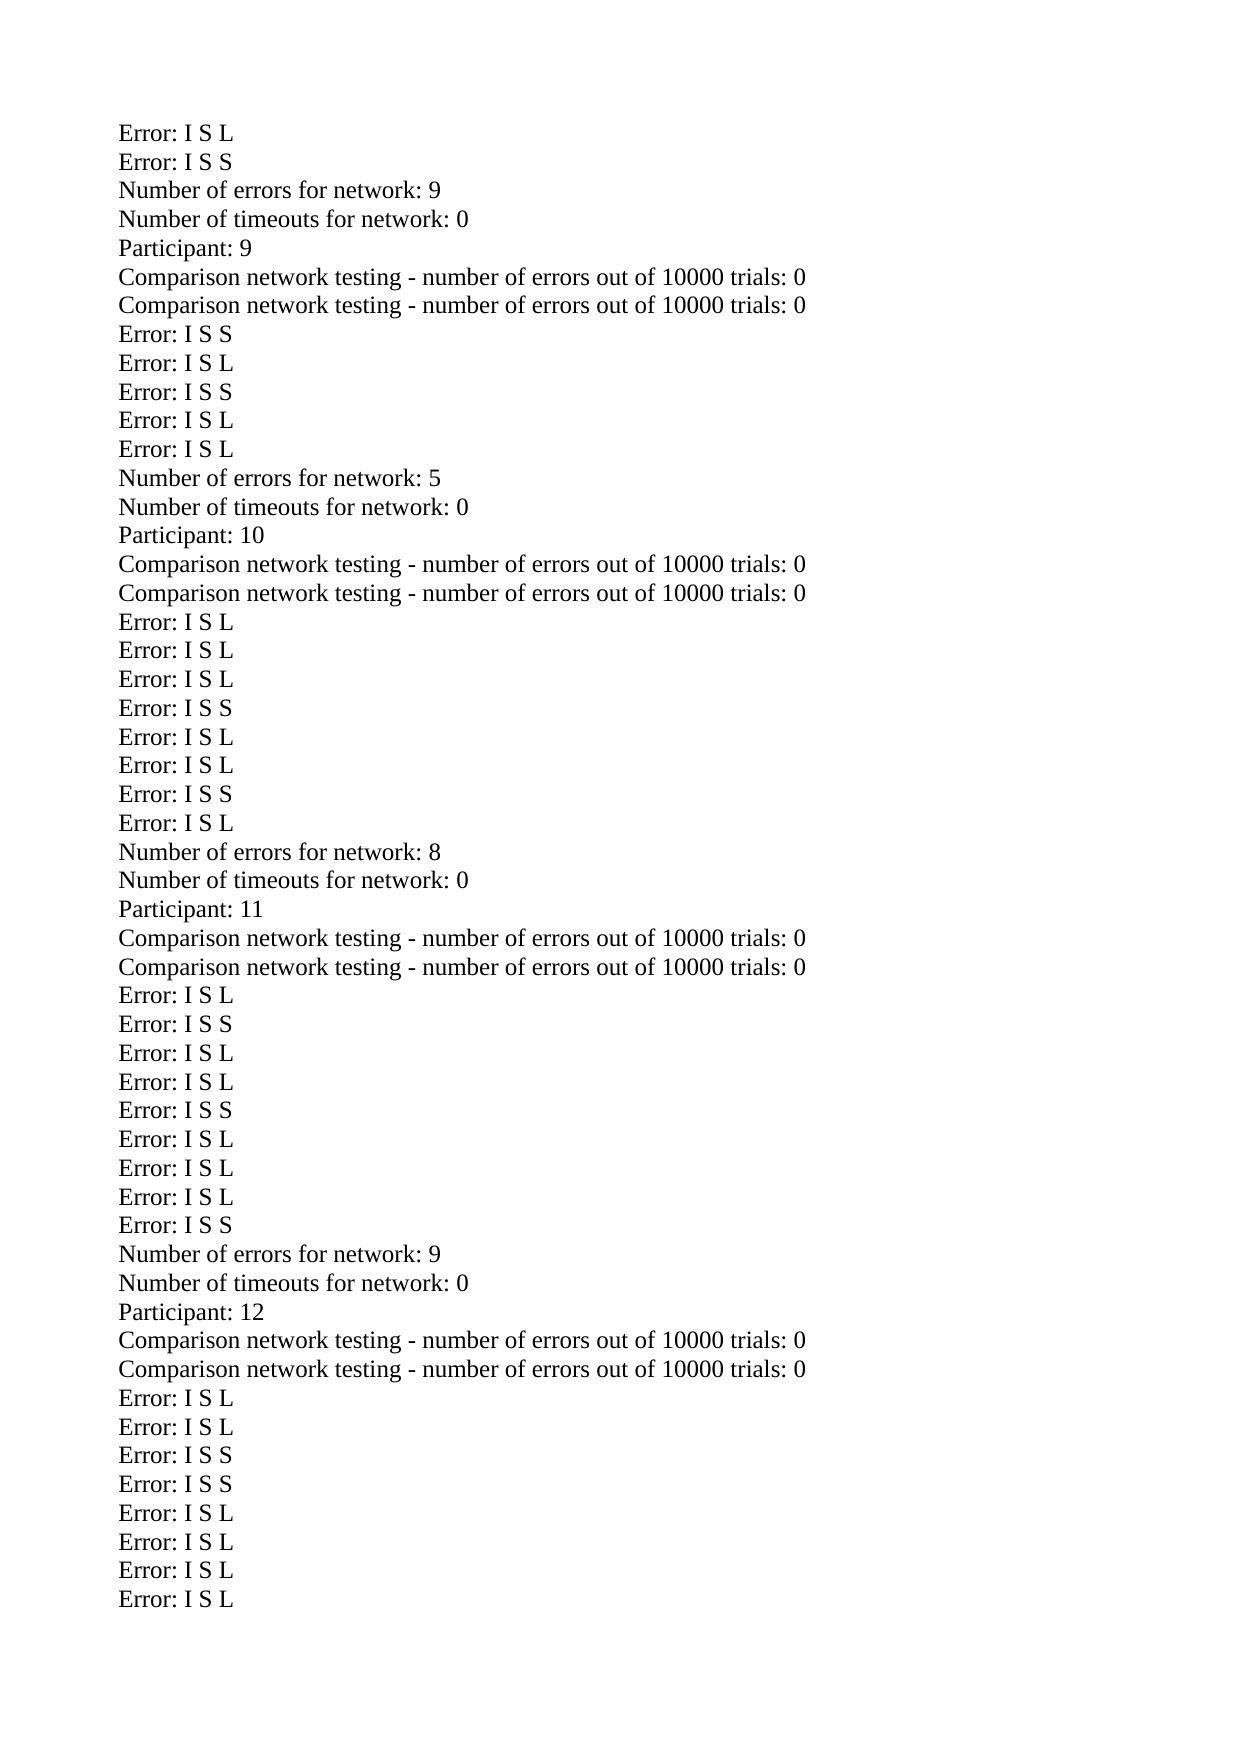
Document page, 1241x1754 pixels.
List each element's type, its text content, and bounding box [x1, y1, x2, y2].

text Comparison network testing - number of errors out of 10000 trials: 0 [118, 1326, 1122, 1354]
text Error: I S S [118, 693, 1122, 722]
text Error: I S S [118, 319, 1122, 348]
text Participant: 11 [118, 894, 1122, 923]
text Error: I S L [118, 1527, 1122, 1556]
text Error: I S L [118, 406, 1122, 434]
text Number of timeouts for network: 0 [118, 1268, 1122, 1297]
text Comparison network testing - number of errors out of 10000 trials: 0 [118, 923, 1122, 952]
text Number of timeouts for network: 0 [118, 204, 1122, 233]
text Error: I S L [118, 1153, 1122, 1182]
text Error: I S S [118, 377, 1122, 406]
text Error: I S S [118, 147, 1122, 176]
text Error: I S L [118, 664, 1122, 693]
text Error: I S L [118, 751, 1122, 779]
text Error: I S L [118, 118, 1122, 147]
text Number of errors for network: 9 [118, 176, 1122, 204]
text Comparison network testing - number of errors out of 10000 trials: 0 [118, 1354, 1122, 1383]
text Error: I S L [118, 636, 1122, 664]
text Comparison network testing - number of errors out of 10000 trials: 0 [118, 291, 1122, 319]
text Error: I S S [118, 1441, 1122, 1469]
text Error: I S L [118, 1498, 1122, 1527]
text Error: I S L [118, 1584, 1122, 1613]
text Number of errors for network: 8 [118, 837, 1122, 866]
text Error: I S S [118, 779, 1122, 808]
text Number of timeouts for network: 0 [118, 866, 1122, 894]
text Error: I S L [118, 1556, 1122, 1584]
text Comparison network testing - number of errors out of 10000 trials: 0 [118, 578, 1122, 607]
text Error: I S L [118, 1038, 1122, 1067]
text Participant: 9 [118, 233, 1122, 262]
text Error: I S L [118, 434, 1122, 463]
text Error: I S L [118, 348, 1122, 377]
text Error: I S L [118, 808, 1122, 837]
text Error: I S L [118, 1182, 1122, 1211]
text Error: I S S [118, 1009, 1122, 1038]
text Error: I S L [118, 722, 1122, 751]
text Number of errors for network: 9 [118, 1239, 1122, 1268]
text Error: I S L [118, 1383, 1122, 1412]
text Error: I S S [118, 1096, 1122, 1124]
text Participant: 12 [118, 1297, 1122, 1326]
text Participant: 10 [118, 521, 1122, 549]
text Error: I S L [118, 1067, 1122, 1096]
text Error: I S S [118, 1469, 1122, 1498]
text Number of timeouts for network: 0 [118, 492, 1122, 521]
text Error: I S L [118, 981, 1122, 1009]
text Comparison network testing - number of errors out of 10000 trials: 0 [118, 262, 1122, 291]
text Number of errors for network: 5 [118, 463, 1122, 492]
text Error: I S S [118, 1211, 1122, 1239]
text Error: I S L [118, 1124, 1122, 1153]
text Comparison network testing - number of errors out of 10000 trials: 0 [118, 549, 1122, 578]
text Comparison network testing - number of errors out of 10000 trials: 0 [118, 952, 1122, 981]
text Error: I S L [118, 1412, 1122, 1441]
text Error: I S L [118, 607, 1122, 636]
